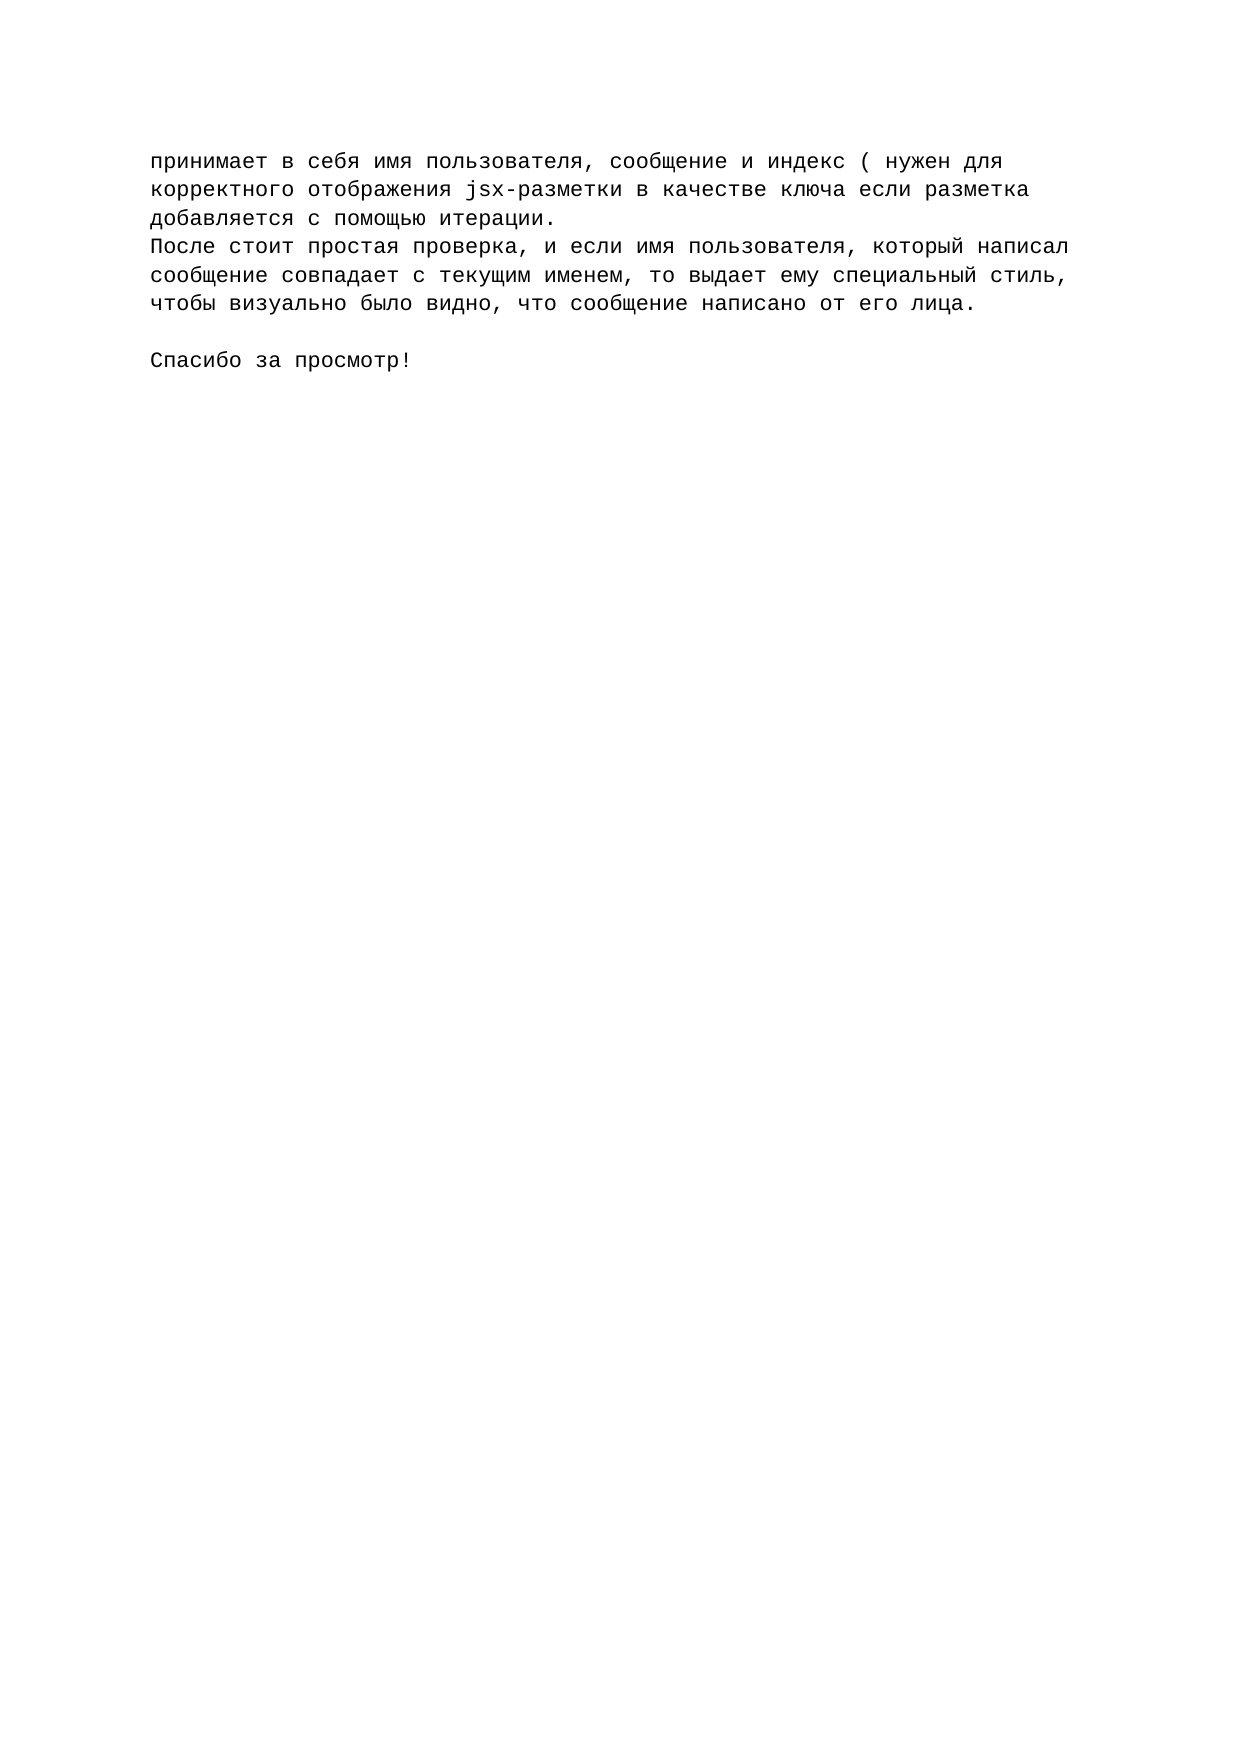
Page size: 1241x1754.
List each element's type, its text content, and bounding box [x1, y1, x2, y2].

text принимает в себя имя пользователя, сообщение и индекс ( нужен для корректного отображения jsx-разметки в качестве ключа если разметка добавляется с помощью итерации. После стоит простая проверка, и если имя пользователя, который написал сообщение совпадает с текущим именем, то выдает ему специальный стиль, чтобы визуально было видно, что сообщение написано от его лица. Спасибо за просмотр! [150, 150, 1090, 374]
